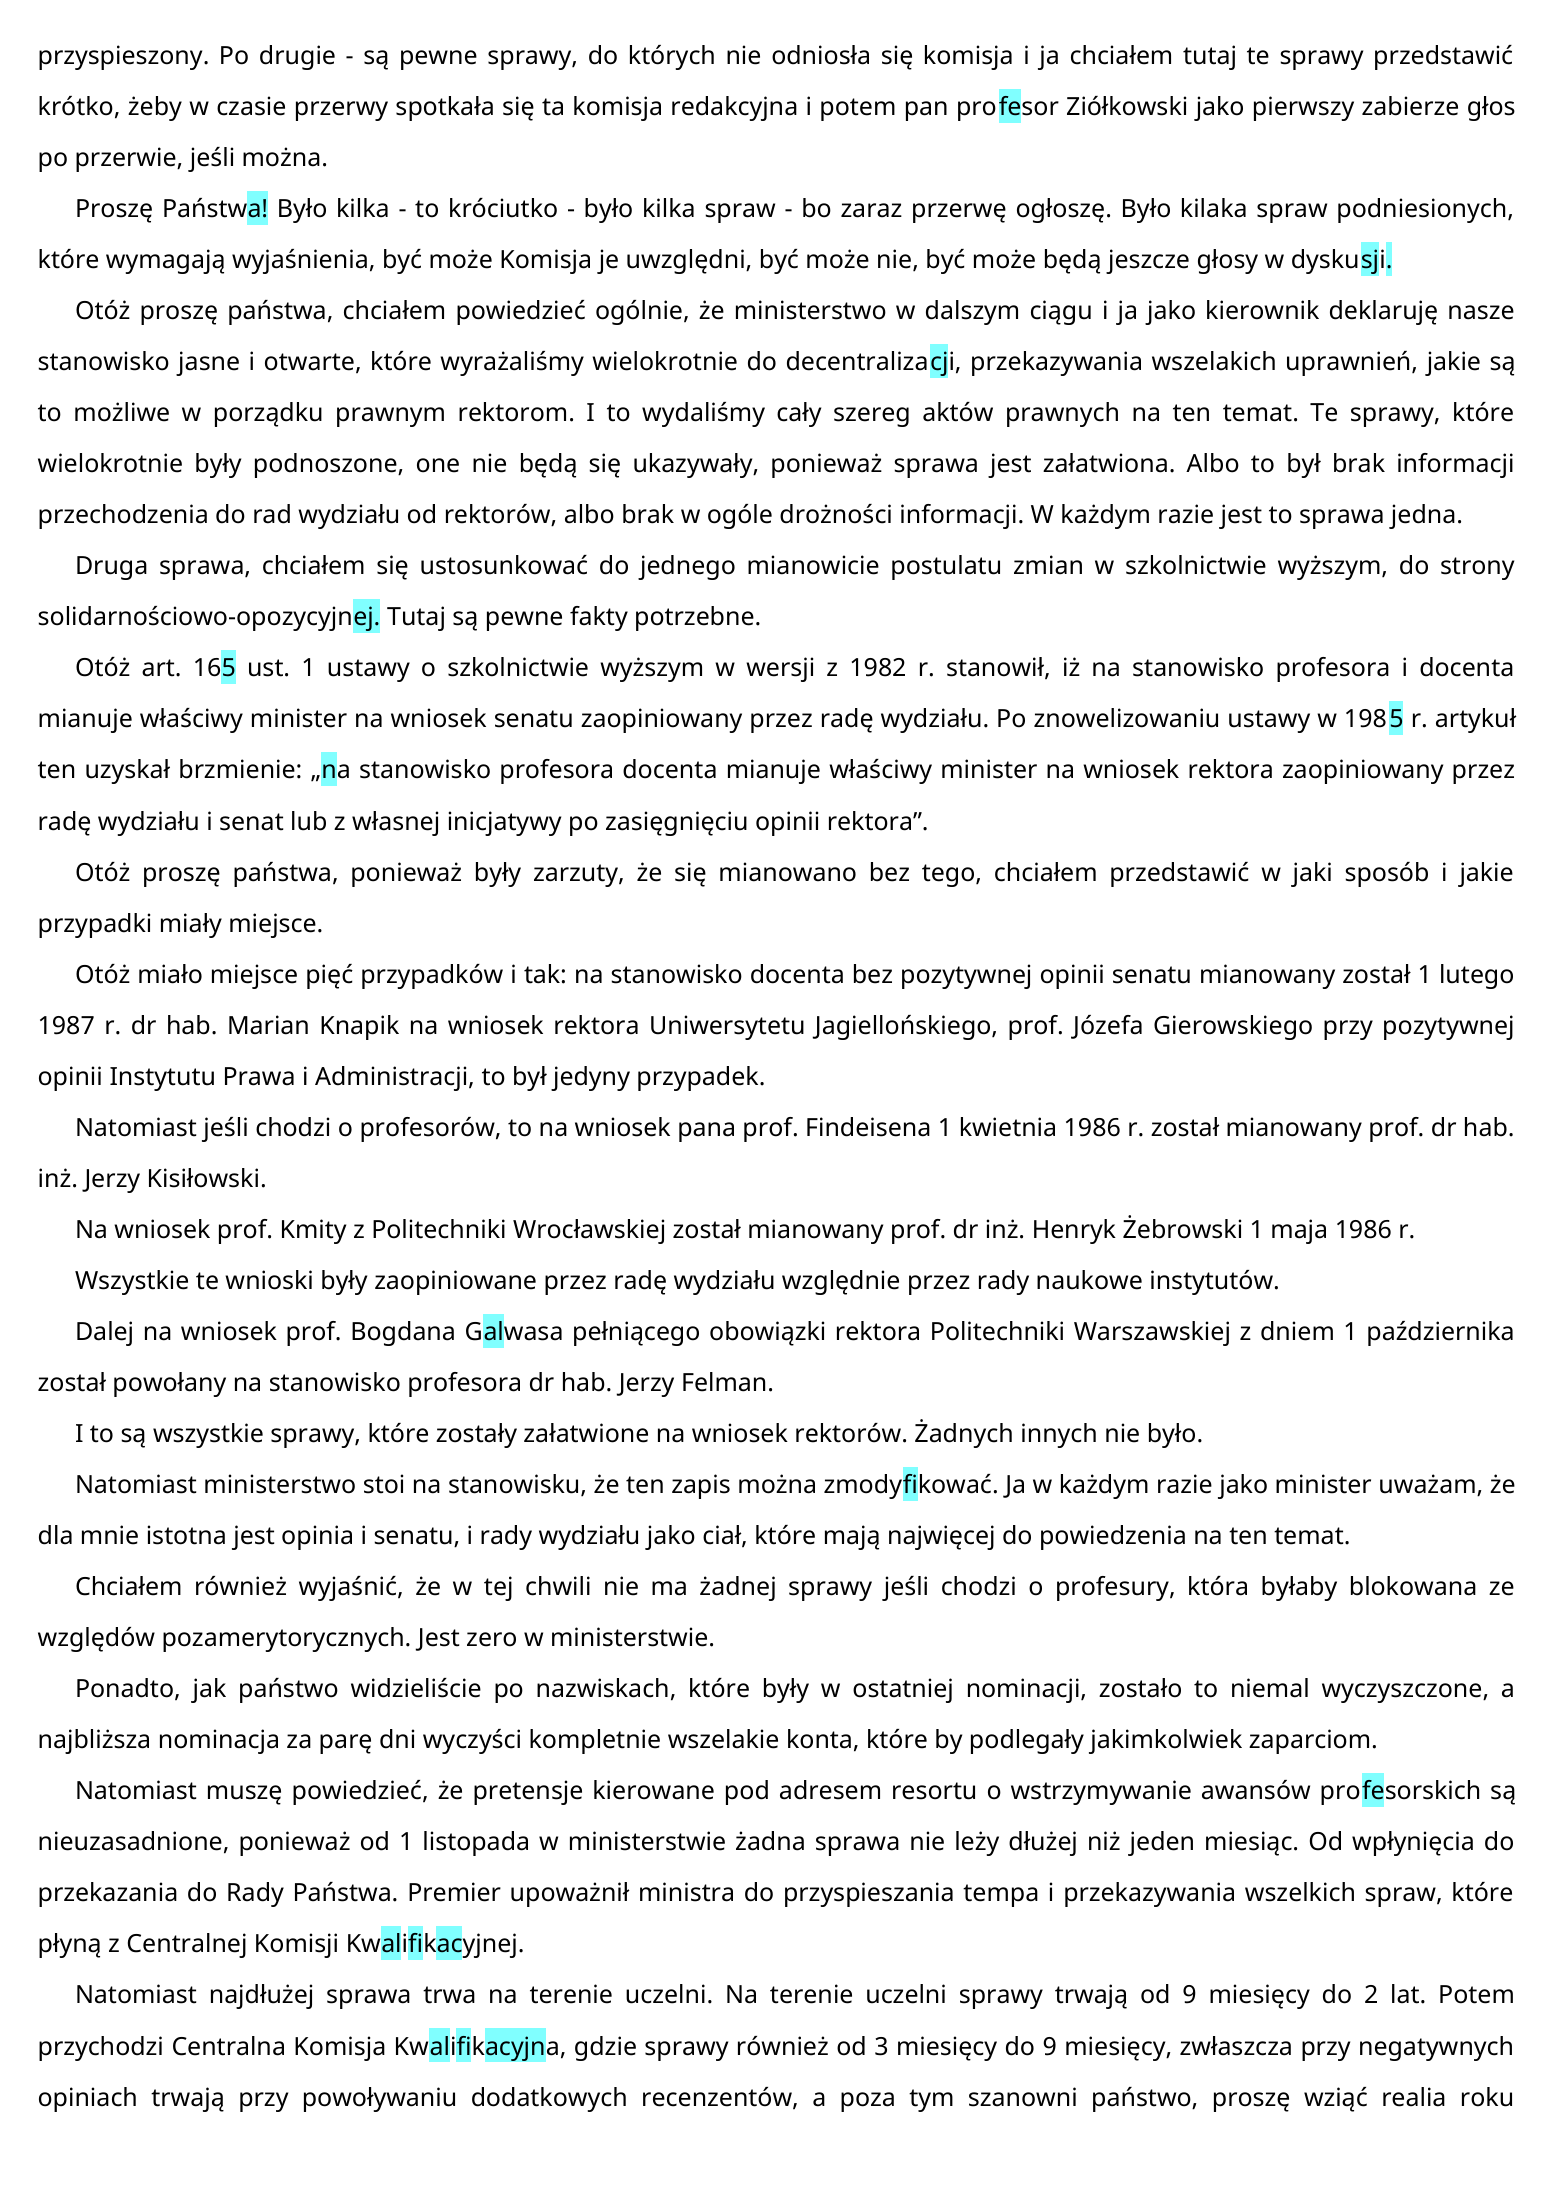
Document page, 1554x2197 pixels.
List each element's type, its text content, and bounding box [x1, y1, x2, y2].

text Ponadto, jak państwo widzieliście po nazwiskach, które były w ostatniej nominacji, zostało to niemal wyczyszczone, a najbliższa nominacja za parę dni wyczyści kompletnie wszelakie konta, które by podlegały jakimkolwiek zaparciom. [37, 1671, 1516, 1756]
text Chciałem również wyjaśnić, że w tej chwili nie ma żadnej sprawy jeśli chodzi o profesury, która byłaby blokowana ze względów pozamerytorycznych. Jest zero w ministerstwie. [37, 1569, 1516, 1654]
text Druga sprawa, chciałem się ustosunkować do jednego mianowicie postulatu zmian w szkolnictwie wyższym, do strony solidarnościowo-opozycyjnej. Tutaj są pewne fakty potrzebne. [37, 548, 1516, 633]
text Otóż proszę państwa, chciałem powiedzieć ogólnie, że ministerstwo w dalszym ciągu i ja jako kierownik deklaruję nasze stanowisko jasne i otwarte, które wyrażaliśmy wielokrotnie do decentralizacji, przekazywania wszelakich uprawnień, jakie są to możliwe w porządku prawnym rektorom. I to wydaliśmy cały szereg aktów prawnych na ten temat. Te sprawy, które wielokrotnie były podnoszone, one nie będą się ukazywały, ponieważ sprawa jest załatwiona. Albo to był brak informacji przechodzenia do rad wydziału od rektorów, albo brak w ogóle drożności informacji. W każdym razie jest to sprawa jedna. [37, 293, 1516, 531]
text Na wniosek prof. Kmity z Politechniki Wrocławskiej został mianowany prof. dr inż. Henryk Żebrowski 1 maja 1986 r. [37, 1211, 1516, 1246]
text Otóż proszę państwa, ponieważ były zarzuty, że się mianowano bez tego, chciałem przedstawić w jaki sposób i jakie przypadki miały miejsce. [37, 854, 1516, 939]
text Natomiast ministerstwo stoi na stanowisku, że ten zapis można zmodyfikować. Ja w każdym razie jako minister uważam, że dla mnie istotna jest opinia i senatu, i rady wydziału jako ciał, które mają najwięcej do powiedzenia na ten temat. [37, 1467, 1516, 1552]
text Natomiast jeśli chodzi o profesorów, to na wniosek pana prof. Findeisena 1 kwietnia 1986 r. został mianowany prof. dr hab. inż. Jerzy Kisiłowski. [37, 1109, 1516, 1194]
text przyspieszony. Po drugie - są pewne sprawy, do których nie odniosła się komisja i ja chciałem tutaj te sprawy przedstawić krótko, żeby w czasie przerwy spotkała się ta komisja redakcyjna i potem pan profesor Ziółkowski jako pierwszy zabierze głos po przerwie, jeśli można. [37, 37, 1516, 174]
text Proszę Państwa! Było kilka - to króciutko - było kilka spraw - bo zaraz przerwę ogłoszę. Było kilaka spraw podniesionych, które wymagają wyjaśnienia, być może Komisja je uwzględni, być może nie, być może będą jeszcze głosy w dyskusji. [37, 191, 1516, 276]
text Wszystkie te wnioski były zaopiniowane przez radę wydziału względnie przez rady naukowe instytutów. [37, 1262, 1516, 1297]
text Otóż miało miejsce pięć przypadków i tak: na stanowisko docenta bez pozytywnej opinii senatu mianowany został 1 lutego 1987 r. dr hab. Marian Knapik na wniosek rektora Uniwersytetu Jagiellońskiego, prof. Józefa Gierowskiego przy pozytywnej opinii Instytutu Prawa i Administracji, to był jedyny przypadek. [37, 956, 1516, 1092]
text Natomiast muszę powiedzieć, że pretensje kierowane pod adresem resortu o wstrzymywanie awansów profesorskich są nieuzasadnione, ponieważ od 1 listopada w ministerstwie żadna sprawa nie leży dłużej niż jeden miesiąc. Od wpłynięcia do przekazania do Rady Państwa. Premier upoważnił ministra do przyspieszania tempa i przekazywania wszelkich spraw, które płyną z Centralnej Komisji Kwalifikacyjnej. [37, 1773, 1516, 1960]
text Otóż art. 165 ust. 1 ustawy o szkolnictwie wyższym w wersji z 1982 r. stanowił, iż na stanowisko profesora i docenta mianuje właściwy minister na wniosek senatu zaopiniowany przez radę wydziału. Po znowelizowaniu ustawy w 1985 r. artykuł ten uzyskał brzmienie: „na stanowisko profesora docenta mianuje właściwy minister na wniosek rektora zaopiniowany przez radę wydziału i senat lub z własnej inicjatywy po zasięgnięciu opinii rektora”. [37, 650, 1516, 837]
text I to są wszystkie sprawy, które zostały załatwione na wniosek rektorów. Żadnych innych nie było. [37, 1416, 1516, 1450]
text Dalej na wniosek prof. Bogdana Galwasa pełniącego obowiązki rektora Politechniki Warszawskiej z dniem 1 października został powołany na stanowisko profesora dr hab. Jerzy Felman. [37, 1313, 1516, 1399]
text Natomiast najdłużej sprawa trwa na terenie uczelni. Na terenie uczelni sprawy trwają od 9 miesięcy do 2 lat. Potem przychodzi Centralna Komisja Kwalifikacyjna, gdzie sprawy również od 3 miesięcy do 9 miesięcy, zwłaszcza przy negatywnych opiniach trwają przy powoływaniu dodatkowych recenzentów, a poza tym szanowni państwo, proszę wziąć realia roku [37, 1977, 1516, 2113]
